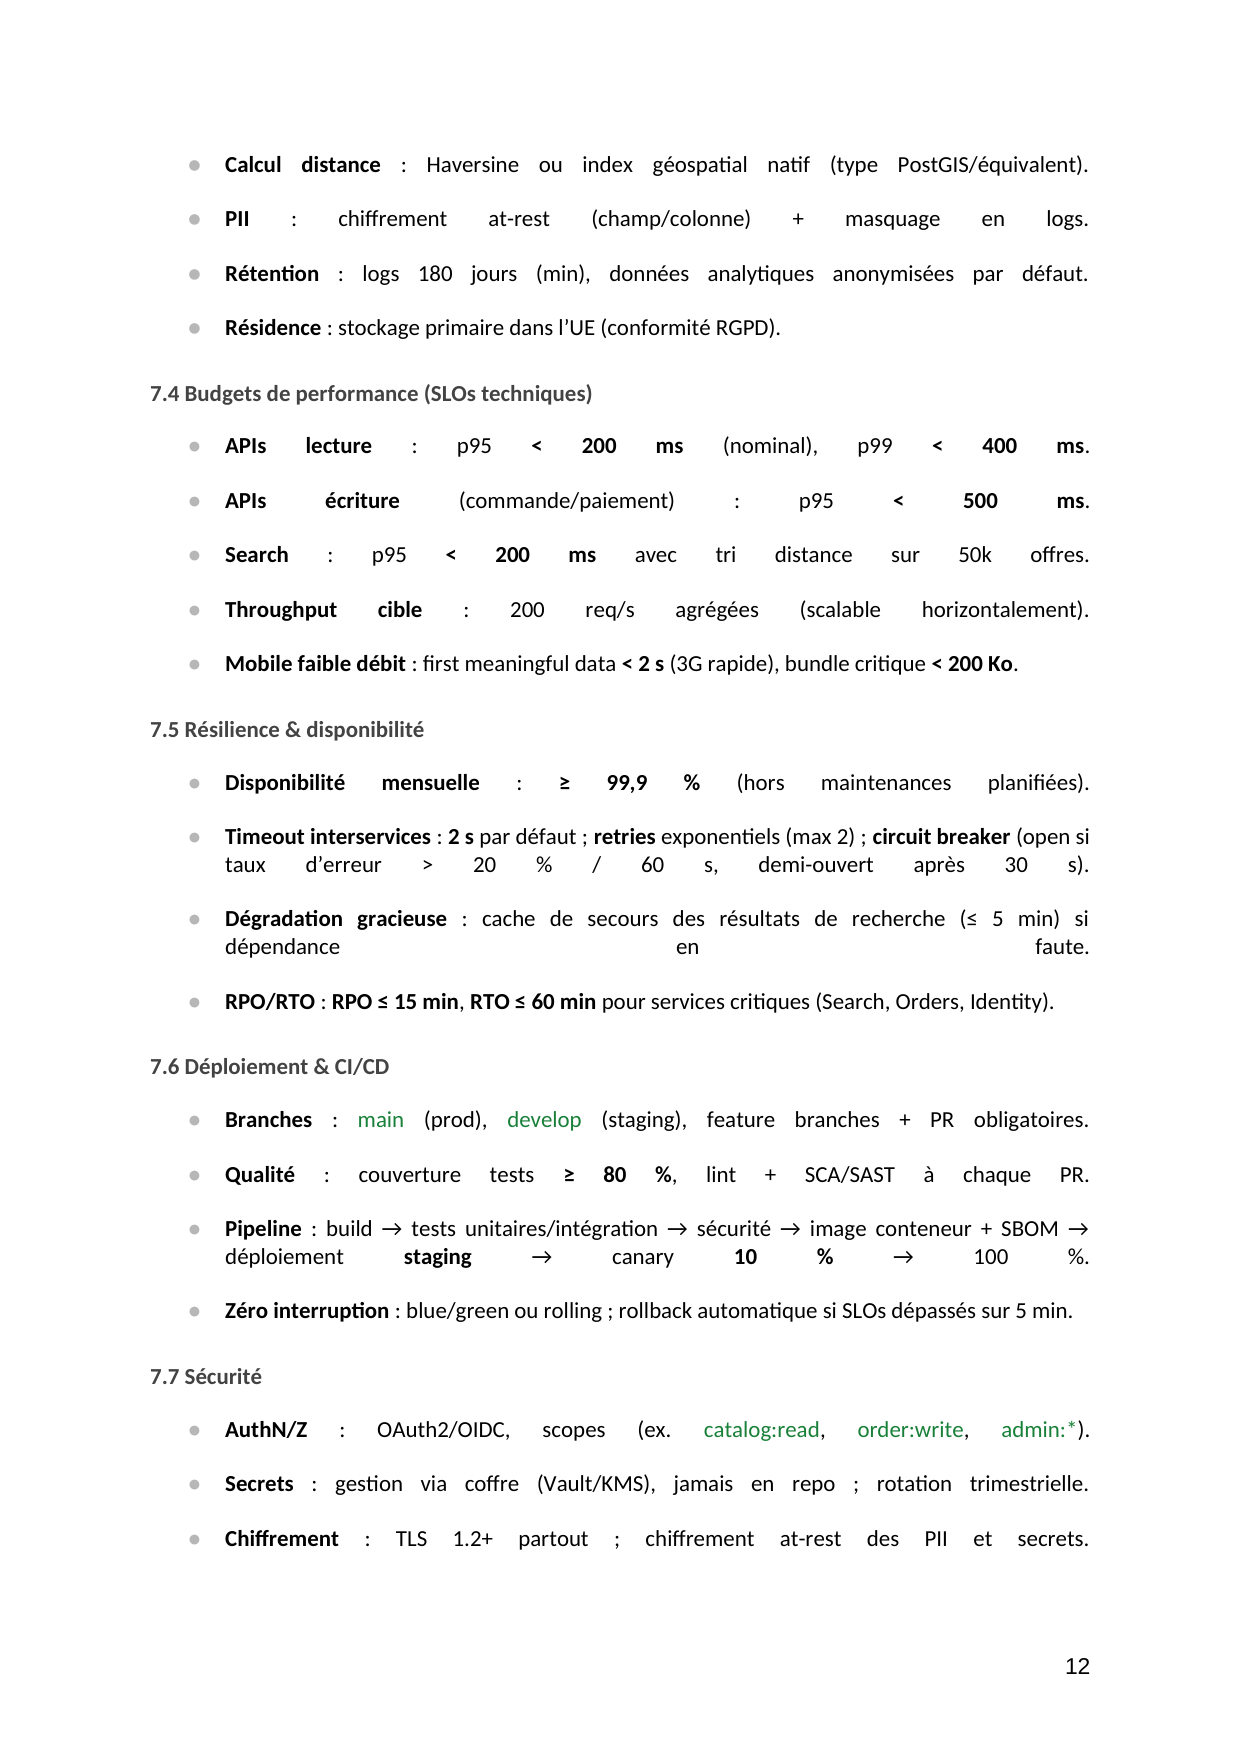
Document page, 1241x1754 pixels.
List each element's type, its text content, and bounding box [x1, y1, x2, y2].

subtitle 7.7 Sécurité [150, 1362, 1090, 1390]
list Qualité : couverture tests ≥ 80 %, lint + SCA/SAST à chaque PR. [187, 1160, 1090, 1214]
list Résidence : stockage primaire dans l’UE (conformité RGPD). [187, 313, 1090, 341]
list AuthN/Z : OAuth2/OIDC, scopes (ex. catalog:read, order:write, admin:*). [187, 1415, 1090, 1469]
list Mobile faible débit : first meaningful data < 2 s (3G rapide), bundle critique < 200 Ko. [187, 649, 1090, 677]
list Calcul distance : Haversine ou index géospatial natif (type PostGIS/équivalent). [187, 150, 1090, 204]
list Zéro interruption : blue/green ou rolling ; rollback automatique si SLOs dépassés sur 5 min. [187, 1297, 1090, 1324]
list RPO/RTO : RPO ≤ 15 min, RTO ≤ 60 min pour services critiques (Search, Orders, Identity). [187, 987, 1090, 1015]
list Dégradation gracieuse : cache de secours des résultats de recherche (≤ 5 min) si dépendance en faute. [187, 904, 1090, 987]
list Throughput cible : 200 req/s agrégées (scalable horizontalement). [187, 595, 1090, 649]
list APIs écriture (commande/paiement) : p95 < 500 ms. [187, 486, 1090, 540]
list Search : p95 < 200 ms avec tri distance sur 50k offres. [187, 540, 1090, 595]
subtitle 7.4 Budgets de performance (SLOs techniques) [150, 379, 1090, 407]
list Chiffrement : TLS 1.2+ partout ; chiffrement at-rest des PII et secrets. [187, 1524, 1090, 1578]
list Rétention : logs 180 jours (min), données analytiques anonymisées par défaut. [187, 259, 1090, 313]
list APIs lecture : p95 < 200 ms (nominal), p99 < 400 ms. [187, 432, 1090, 486]
list Disponibilité mensuelle : ≥ 99,9 % (hors maintenances planifiées). [187, 768, 1090, 822]
list Secrets : gestion via coffre (Vault/KMS), jamais en repo ; rotation trimestrielle. [187, 1469, 1090, 1524]
subtitle 7.6 Déploiement & CI/CD [150, 1052, 1090, 1080]
subtitle 7.5 Résilience & disponibilité [150, 715, 1090, 743]
list Branches : main (prod), develop (staging), feature branches + PR obligatoires. [187, 1105, 1090, 1160]
list PII : chiffrement at-rest (champ/colonne) + masquage en logs. [187, 204, 1090, 259]
list Timeout interservices : 2 s par défaut ; retries exponentiels (max 2) ; circuit breaker (open si taux d’erreur > 20 % / 60 s, demi-ouvert après 30 s). [187, 822, 1090, 904]
list Pipeline : build → tests unitaires/intégration → sécurité → image conteneur + SBOM → déploiement staging → canary 10 % → 100 %. [187, 1214, 1090, 1297]
